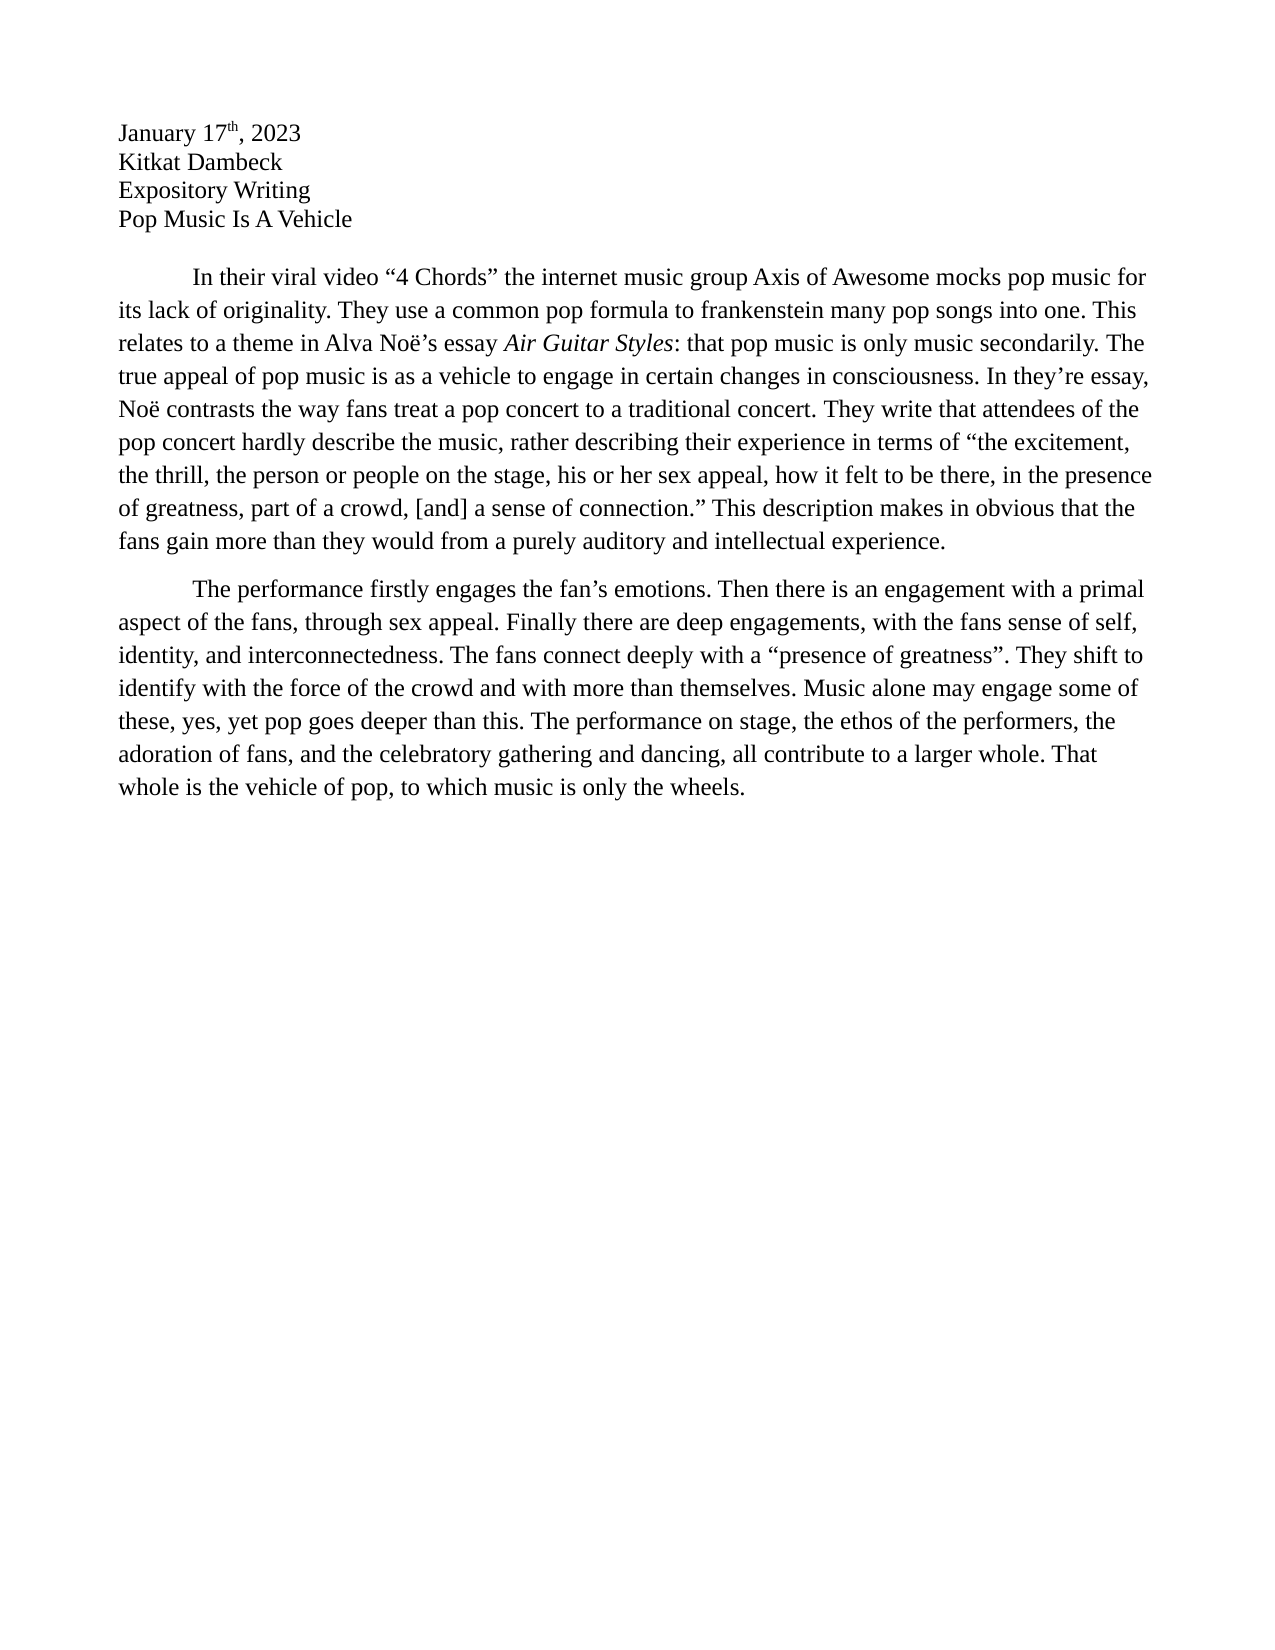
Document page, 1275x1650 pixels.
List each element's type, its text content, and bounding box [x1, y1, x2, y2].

text January 17th, 2023 [118, 118, 1157, 147]
text Expository Writing [118, 176, 1157, 204]
text Pop Music Is A Vehicle [118, 204, 1157, 233]
text The performance firstly engages the fan’s emotions. Then there is an engagement with a primal aspect of the fans, through sex appeal. Finally there are deep engagements, with the fans sense of self, identity, and interconnectedness. The fans connect deeply with a “presence of greatness”. They shift to identify with the force of the crowd and with more than themselves. Music alone may engage some of these, yes, yet pop goes deeper than this. The performance on stage, the ethos of the performers, the adoration of fans, and the celebratory gathering and dancing, all contribute to a larger whole. That whole is the vehicle of pop, to which music is only the wheels. [118, 574, 1157, 801]
text In their viral video “4 Chords” the internet music group Axis of Awesome mocks pop music for its lack of originality. They use a common pop formula to frankenstein many pop songs into one. This relates to a theme in Alva Noë’s essay Air Guitar Styles: that pop music is only music secondarily. The true appeal of pop music is as a vehicle to engage in certain changes in consciousness. In they’re essay, Noë contrasts the way fans treat a pop concert to a traditional concert. They write that attendees of the pop concert hardly describe the music, rather describing their experience in terms of “the excitement, the thrill, the person or people on the stage, his or her sex appeal, how it felt to be there, in the presence of greatness, part of a crowd, [and] a sense of connection.” This description makes in obvious that the fans gain more than they would from a purely auditory and intellectual experience. [118, 262, 1157, 555]
text Kitkat Dambeck [118, 147, 1157, 176]
